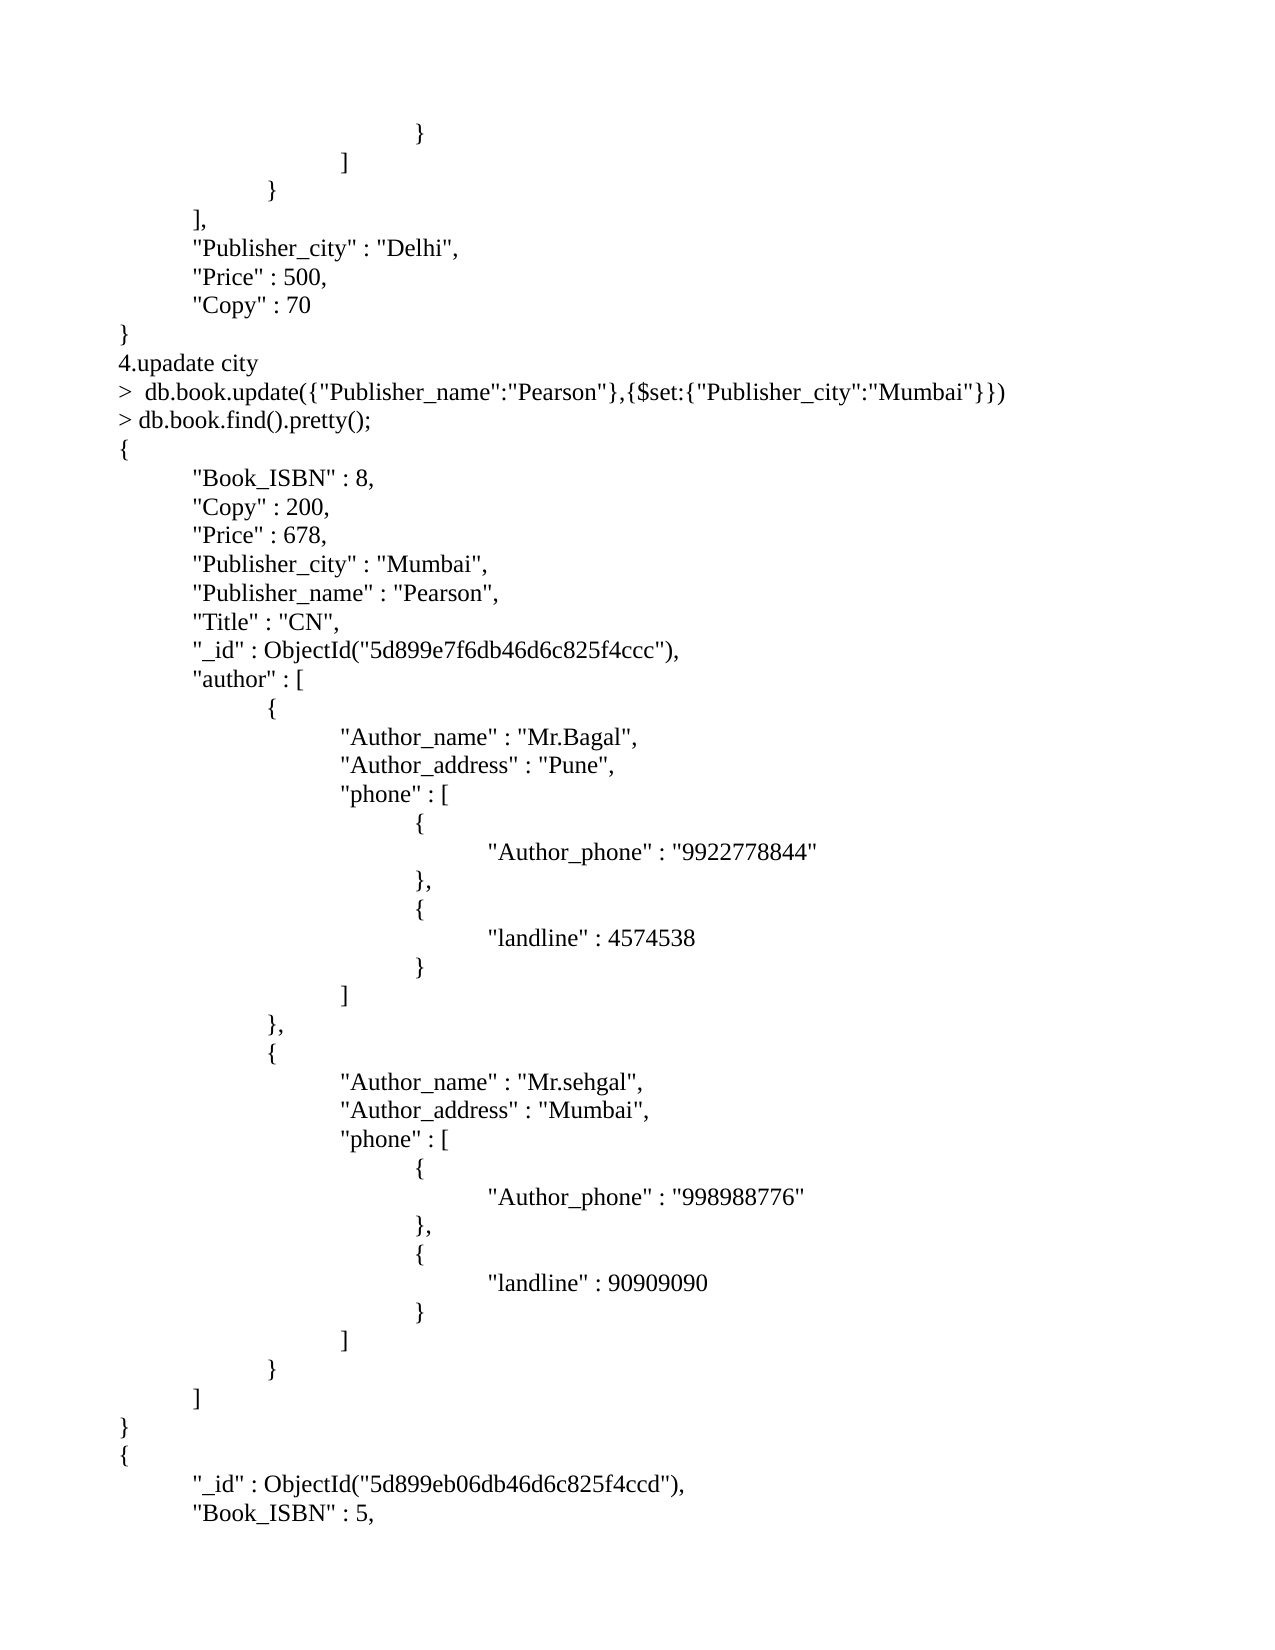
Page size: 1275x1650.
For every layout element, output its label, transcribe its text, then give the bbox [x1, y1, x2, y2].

text } [118, 176, 1157, 204]
text > db.book.update({"Publisher_name":"Pearson"},{$set:{"Publisher_city":"Mumbai"}}) [118, 377, 1157, 406]
text }, [118, 1009, 1157, 1038]
text "phone" : [ [118, 779, 1157, 808]
text } [118, 1412, 1157, 1441]
text } [118, 319, 1157, 348]
text "Copy" : 200, [118, 492, 1157, 521]
text "Price" : 678, [118, 521, 1157, 549]
text 4.upadate city [118, 348, 1157, 377]
text "Publisher_name" : "Pearson", [118, 578, 1157, 607]
text { [118, 1441, 1157, 1469]
text "landline" : 90909090 [118, 1268, 1157, 1297]
text "Author_name" : "Mr.Bagal", [118, 722, 1157, 751]
text }, [118, 866, 1157, 894]
text "Publisher_city" : "Mumbai", [118, 549, 1157, 578]
text "Author_name" : "Mr.sehgal", [118, 1067, 1157, 1096]
text } [118, 1297, 1157, 1326]
text > db.book.find().pretty(); [118, 406, 1157, 434]
text } [118, 952, 1157, 981]
text ] [118, 981, 1157, 1009]
text { [118, 1153, 1157, 1182]
text ], [118, 204, 1157, 233]
text "Author_address" : "Pune", [118, 751, 1157, 779]
text "Title" : "CN", [118, 607, 1157, 636]
text } [118, 1354, 1157, 1383]
text "Book_ISBN" : 8, [118, 463, 1157, 492]
text ] [118, 1326, 1157, 1354]
text "_id" : ObjectId("5d899e7f6db46d6c825f4ccc"), [118, 636, 1157, 664]
text ] [118, 147, 1157, 176]
text "Author_phone" : "998988776" [118, 1182, 1157, 1211]
text } [118, 118, 1157, 147]
text }, [118, 1211, 1157, 1239]
text { [118, 1038, 1157, 1067]
text "Price" : 500, [118, 262, 1157, 291]
text { [118, 894, 1157, 923]
text "_id" : ObjectId("5d899eb06db46d6c825f4ccd"), [118, 1469, 1157, 1498]
text "author" : [ [118, 664, 1157, 693]
text "landline" : 4574538 [118, 923, 1157, 952]
text "Author_phone" : "9922778844" [118, 837, 1157, 866]
text "phone" : [ [118, 1124, 1157, 1153]
text { [118, 693, 1157, 722]
text "Publisher_city" : "Delhi", [118, 233, 1157, 262]
text "Copy" : 70 [118, 291, 1157, 319]
text "Book_ISBN" : 5, [118, 1498, 1157, 1527]
text ] [118, 1383, 1157, 1412]
text { [118, 1239, 1157, 1268]
text "Author_address" : "Mumbai", [118, 1096, 1157, 1124]
text { [118, 808, 1157, 837]
text { [118, 434, 1157, 463]
